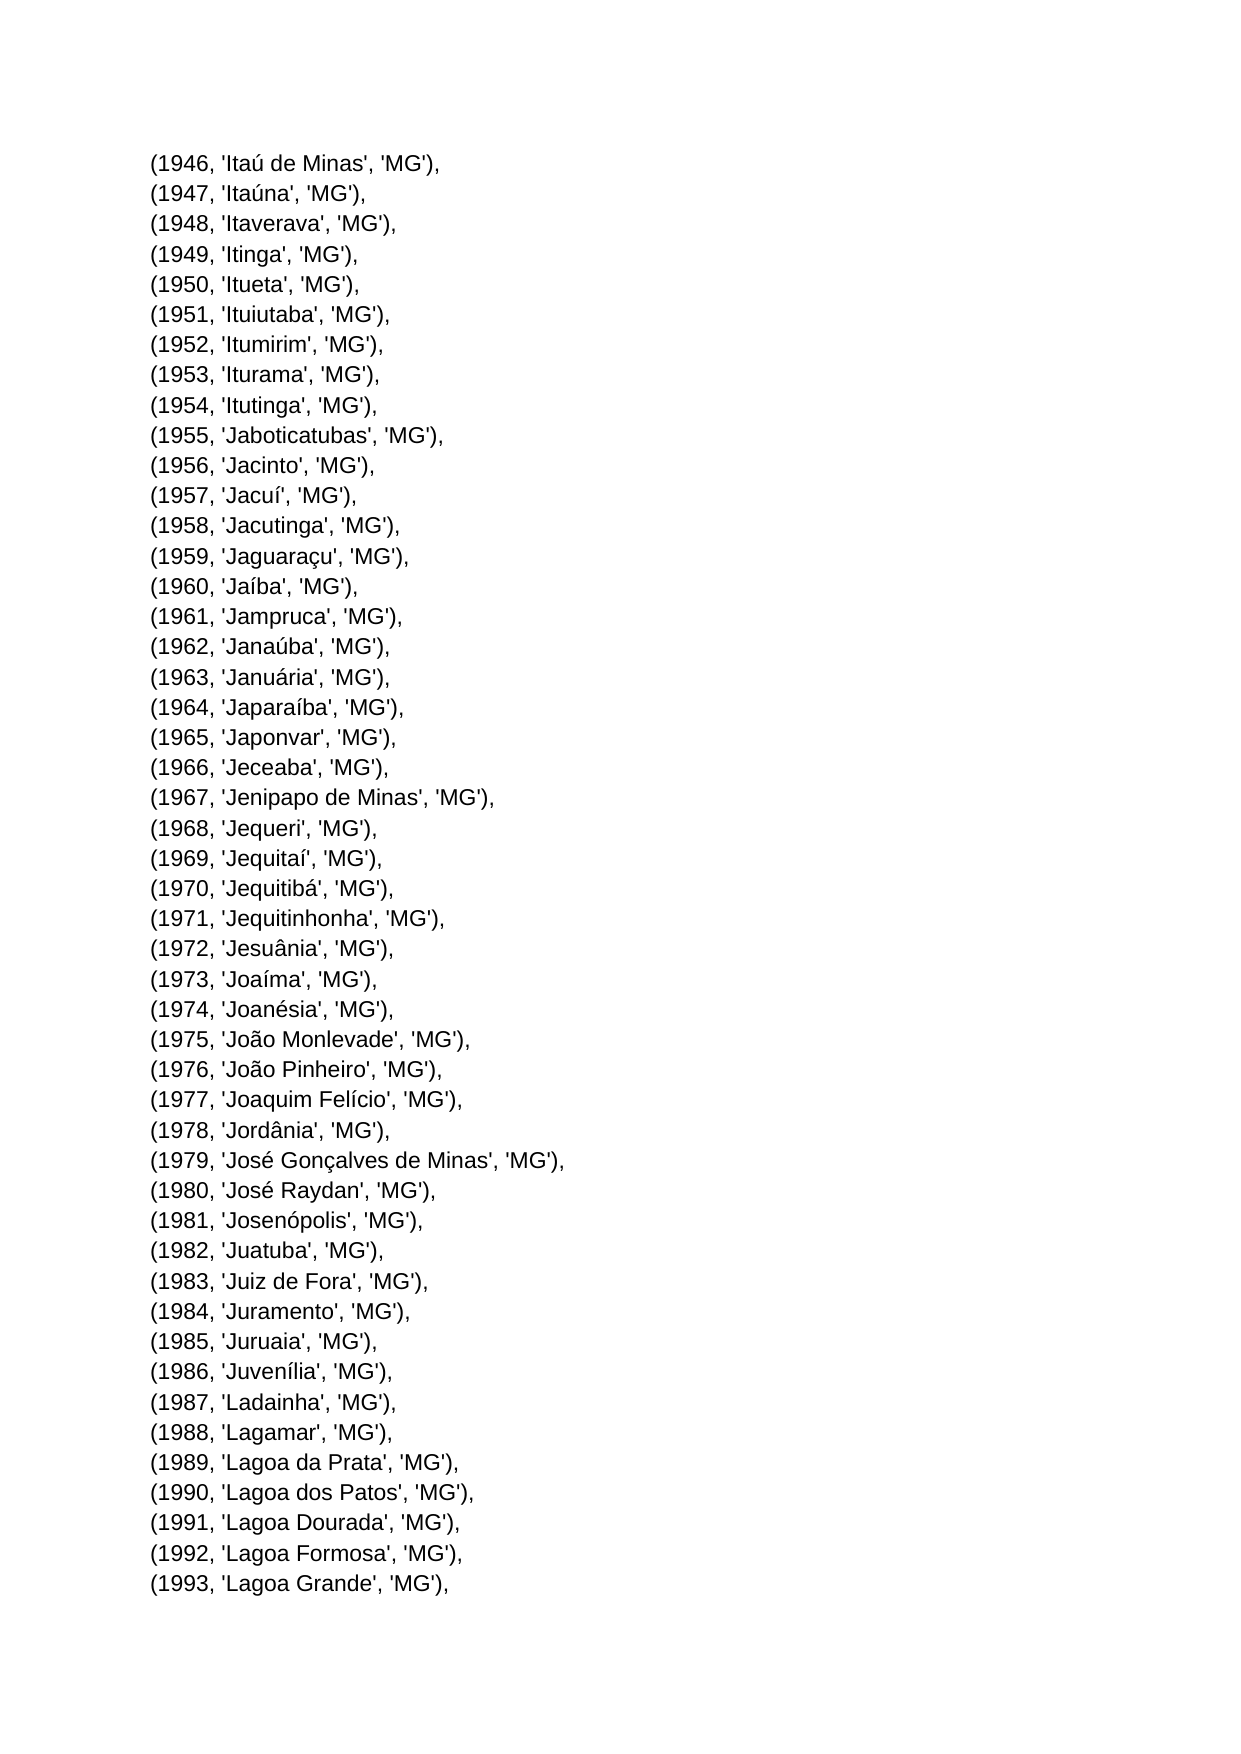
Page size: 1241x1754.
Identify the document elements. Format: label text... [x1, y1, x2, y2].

text (1978, 'Jordânia', 'MG'), [150, 1117, 1090, 1143]
text (1972, 'Jesuânia', 'MG'), [150, 935, 1090, 962]
text (1989, 'Lagoa da Prata', 'MG'), [150, 1449, 1090, 1475]
text (1953, 'Iturama', 'MG'), [150, 361, 1090, 388]
text (1977, 'Joaquim Felício', 'MG'), [150, 1086, 1090, 1113]
text (1971, 'Jequitinhonha', 'MG'), [150, 905, 1090, 932]
text (1981, 'Josenópolis', 'MG'), [150, 1207, 1090, 1234]
text (1946, 'Itaú de Minas', 'MG'), [150, 150, 1090, 176]
text (1951, 'Ituiutaba', 'MG'), [150, 301, 1090, 327]
text (1957, 'Jacuí', 'MG'), [150, 482, 1090, 509]
text (1955, 'Jaboticatubas', 'MG'), [150, 422, 1090, 448]
text (1990, 'Lagoa dos Patos', 'MG'), [150, 1479, 1090, 1506]
text (1967, 'Jenipapo de Minas', 'MG'), [150, 784, 1090, 811]
text (1966, 'Jeceaba', 'MG'), [150, 754, 1090, 781]
text (1952, 'Itumirim', 'MG'), [150, 331, 1090, 358]
text (1992, 'Lagoa Formosa', 'MG'), [150, 1539, 1090, 1566]
text (1964, 'Japaraíba', 'MG'), [150, 694, 1090, 720]
text (1956, 'Jacinto', 'MG'), [150, 452, 1090, 478]
text (1980, 'José Raydan', 'MG'), [150, 1177, 1090, 1203]
text (1985, 'Juruaia', 'MG'), [150, 1328, 1090, 1354]
text (1962, 'Janaúba', 'MG'), [150, 633, 1090, 660]
text (1976, 'João Pinheiro', 'MG'), [150, 1056, 1090, 1083]
text (1988, 'Lagamar', 'MG'), [150, 1419, 1090, 1445]
text (1961, 'Jampruca', 'MG'), [150, 603, 1090, 629]
text (1960, 'Jaíba', 'MG'), [150, 573, 1090, 599]
text (1991, 'Lagoa Dourada', 'MG'), [150, 1509, 1090, 1536]
text (1986, 'Juvenília', 'MG'), [150, 1358, 1090, 1385]
text (1947, 'Itaúna', 'MG'), [150, 180, 1090, 207]
text (1993, 'Lagoa Grande', 'MG'), [150, 1570, 1090, 1596]
text (1968, 'Jequeri', 'MG'), [150, 814, 1090, 841]
text (1974, 'Joanésia', 'MG'), [150, 996, 1090, 1022]
text (1984, 'Juramento', 'MG'), [150, 1298, 1090, 1324]
text (1987, 'Ladainha', 'MG'), [150, 1388, 1090, 1415]
text (1983, 'Juiz de Fora', 'MG'), [150, 1268, 1090, 1294]
text (1975, 'João Monlevade', 'MG'), [150, 1026, 1090, 1052]
text (1963, 'Januária', 'MG'), [150, 663, 1090, 690]
text (1948, 'Itaverava', 'MG'), [150, 210, 1090, 237]
text (1959, 'Jaguaraçu', 'MG'), [150, 543, 1090, 569]
text (1950, 'Itueta', 'MG'), [150, 271, 1090, 297]
text (1970, 'Jequitibá', 'MG'), [150, 875, 1090, 901]
text (1973, 'Joaíma', 'MG'), [150, 966, 1090, 992]
text (1982, 'Juatuba', 'MG'), [150, 1237, 1090, 1264]
text (1949, 'Itinga', 'MG'), [150, 241, 1090, 267]
text (1979, 'José Gonçalves de Minas', 'MG'), [150, 1147, 1090, 1173]
text (1965, 'Japonvar', 'MG'), [150, 724, 1090, 750]
text (1954, 'Itutinga', 'MG'), [150, 392, 1090, 418]
text (1958, 'Jacutinga', 'MG'), [150, 512, 1090, 539]
text (1969, 'Jequitaí', 'MG'), [150, 845, 1090, 871]
